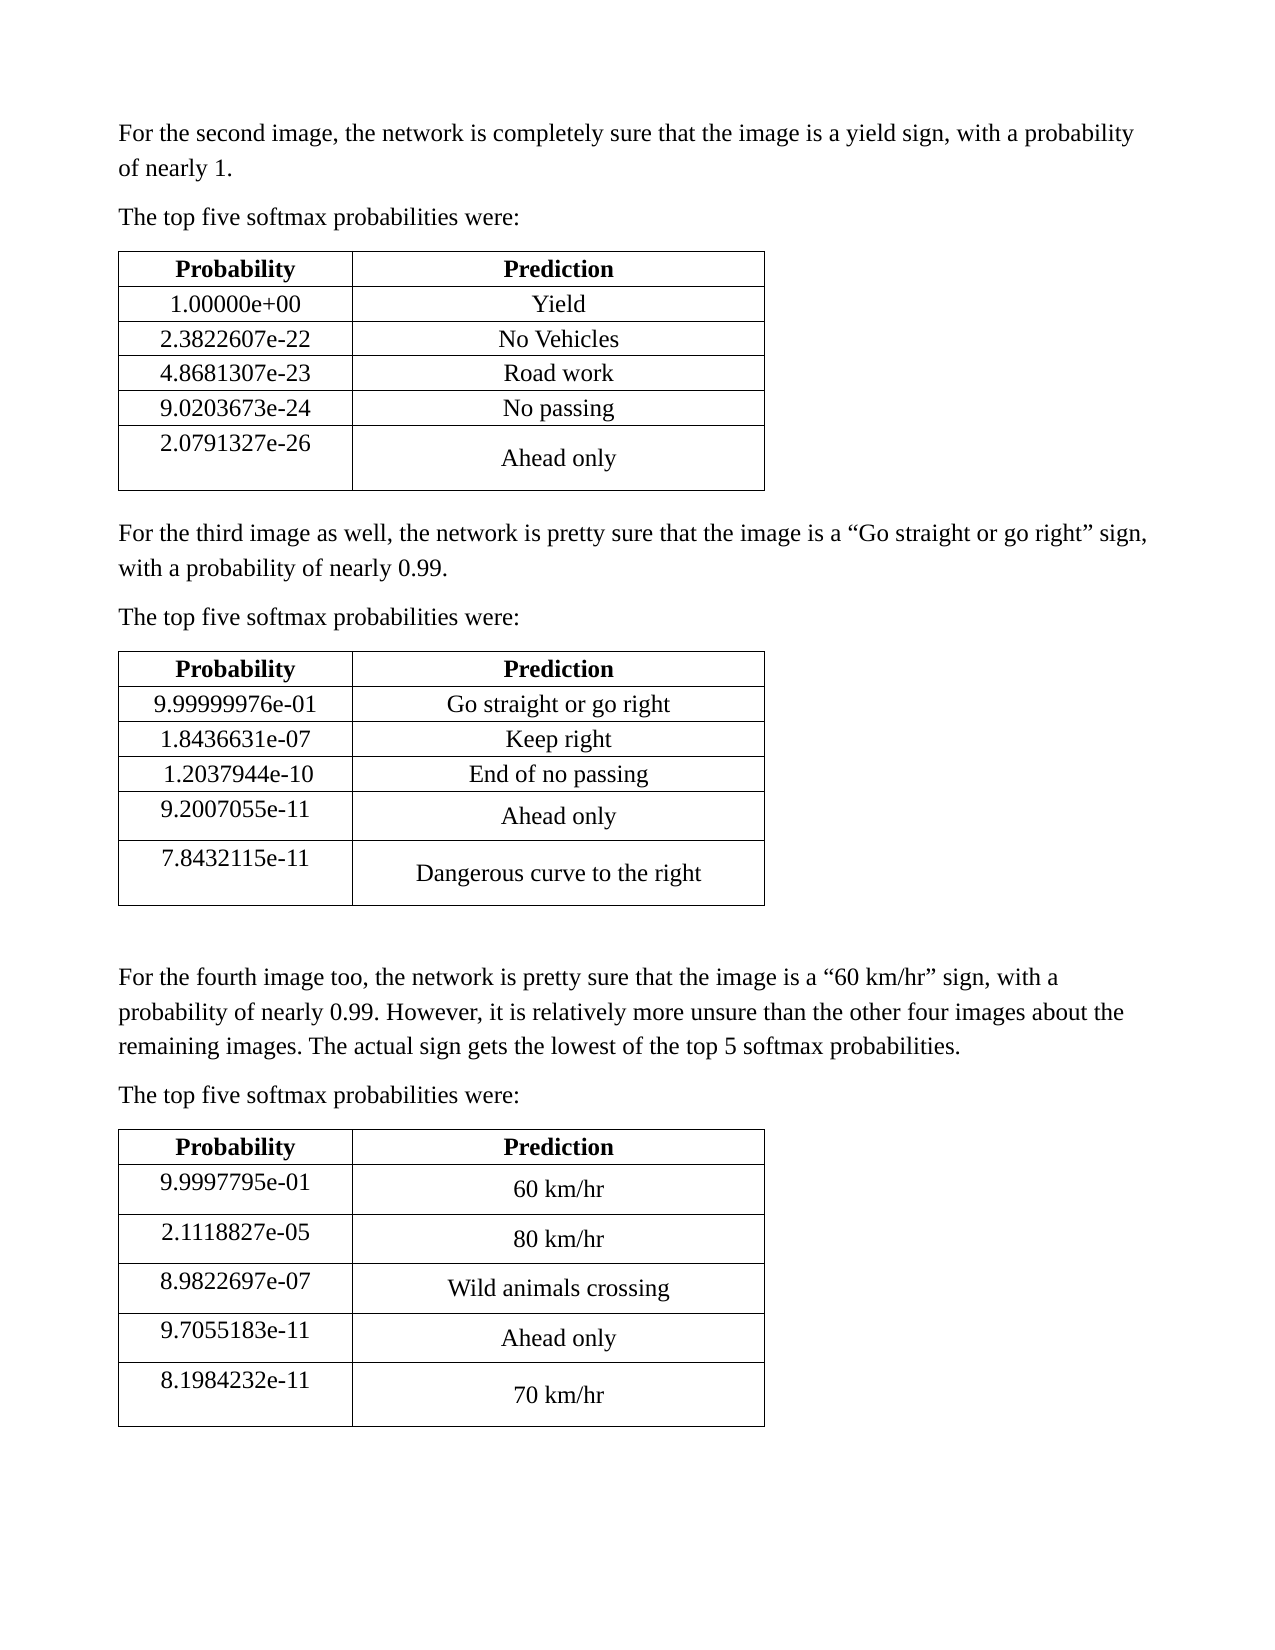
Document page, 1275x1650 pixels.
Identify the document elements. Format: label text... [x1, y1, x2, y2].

text The top five softmax probabilities were: [118, 602, 1157, 631]
text For the second image, the network is completely sure that the image is a yield sign, with a probability of nearly 1. [118, 118, 1157, 181]
table_cell 4.8681307e-23 [119, 356, 352, 390]
table_cell 2.3822607e-22 [119, 322, 352, 355]
table_header Prediction [353, 1130, 764, 1164]
table_cell 9.7055183e-11 [119, 1314, 352, 1362]
table_cell Keep right [353, 722, 764, 756]
table_cell 1.2037944e-10 [119, 757, 352, 791]
table_cell 9.0203673e-24 [119, 391, 352, 425]
table_cell Dangerous curve to the right [353, 841, 764, 904]
table_header Probability [119, 1130, 352, 1164]
table_cell Wild animals crossing [353, 1264, 764, 1312]
table_header Probability [119, 652, 352, 686]
table_cell 8.9822697e-07 [119, 1264, 352, 1312]
text For the third image as well, the network is pretty sure that the image is a “Go straight or go right” sign, with a probability of nearly 0.99. [118, 518, 1157, 582]
table_cell 8.1984232e-11 [119, 1363, 352, 1426]
table_cell Ahead only [353, 1314, 764, 1362]
table_cell 2.0791327e-26 [119, 426, 352, 489]
table_cell Ahead only [353, 792, 764, 840]
text The top five softmax probabilities were: [118, 202, 1157, 230]
table_header Prediction [353, 252, 764, 286]
table_cell 7.8432115e-11 [119, 841, 352, 904]
table_cell 1.8436631e-07 [119, 722, 352, 756]
text For the fourth image too, the network is pretty sure that the image is a “60 km/hr” sign, with a probability of nearly 0.99. However, it is relatively more unsure than the other four images about the remaining images. The actual sign gets the lowest of the top 5 softmax probabilities. [118, 962, 1157, 1060]
table_cell No passing [353, 391, 764, 425]
table_cell 80 km/hr [353, 1215, 764, 1263]
table_header Probability [119, 252, 352, 286]
table_cell Go straight or go right [353, 687, 764, 721]
table_cell Yield [353, 287, 764, 321]
table_cell 60 km/hr [353, 1165, 764, 1213]
table_cell 70 km/hr [353, 1363, 764, 1426]
table_header Prediction [353, 652, 764, 686]
table_cell End of no passing [353, 757, 764, 791]
table_cell Ahead only [353, 426, 764, 489]
table_cell Road work [353, 356, 764, 390]
table_cell No Vehicles [353, 322, 764, 355]
table_cell 9.2007055e-11 [119, 792, 352, 840]
text The top five softmax probabilities were: [118, 1080, 1157, 1109]
table_cell 1.00000e+00 [119, 287, 352, 321]
table_cell 9.9997795e-01 [119, 1165, 352, 1213]
table_cell 2.1118827e-05 [119, 1215, 352, 1263]
table_cell 9.99999976e-01 [119, 687, 352, 721]
